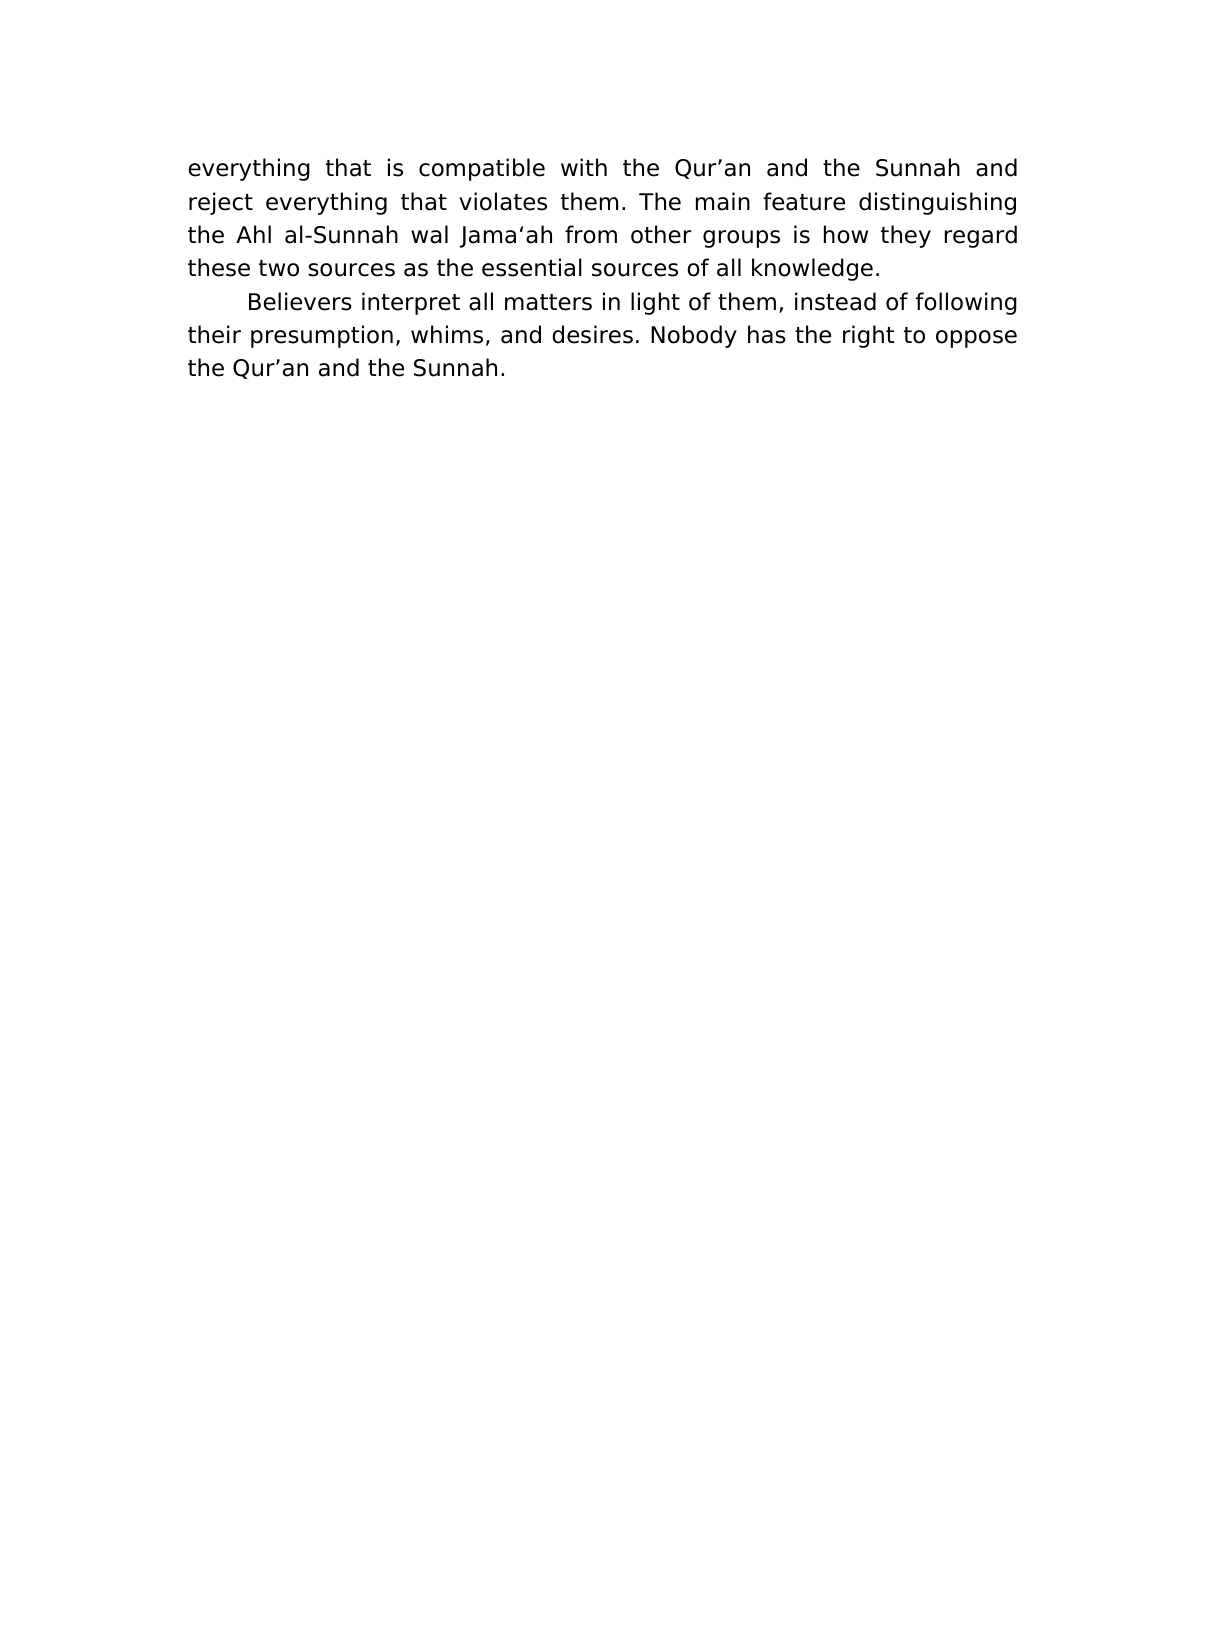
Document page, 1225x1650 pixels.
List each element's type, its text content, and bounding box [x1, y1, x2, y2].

text everything that is compatible with the Qur’an and the Sunnah and reject everything that violates them. The main feature distinguishing the Ahl al-Sunnah wal Jama‘ah from other groups is how they regard these two sources as the essential sources of all knowledge. [187, 150, 1020, 283]
text Believers interpret all matters in light of them, instead of following their presumption, whims, and desires. Nobody has the right to oppose the Qur’an and the Sunnah. [187, 283, 1020, 383]
